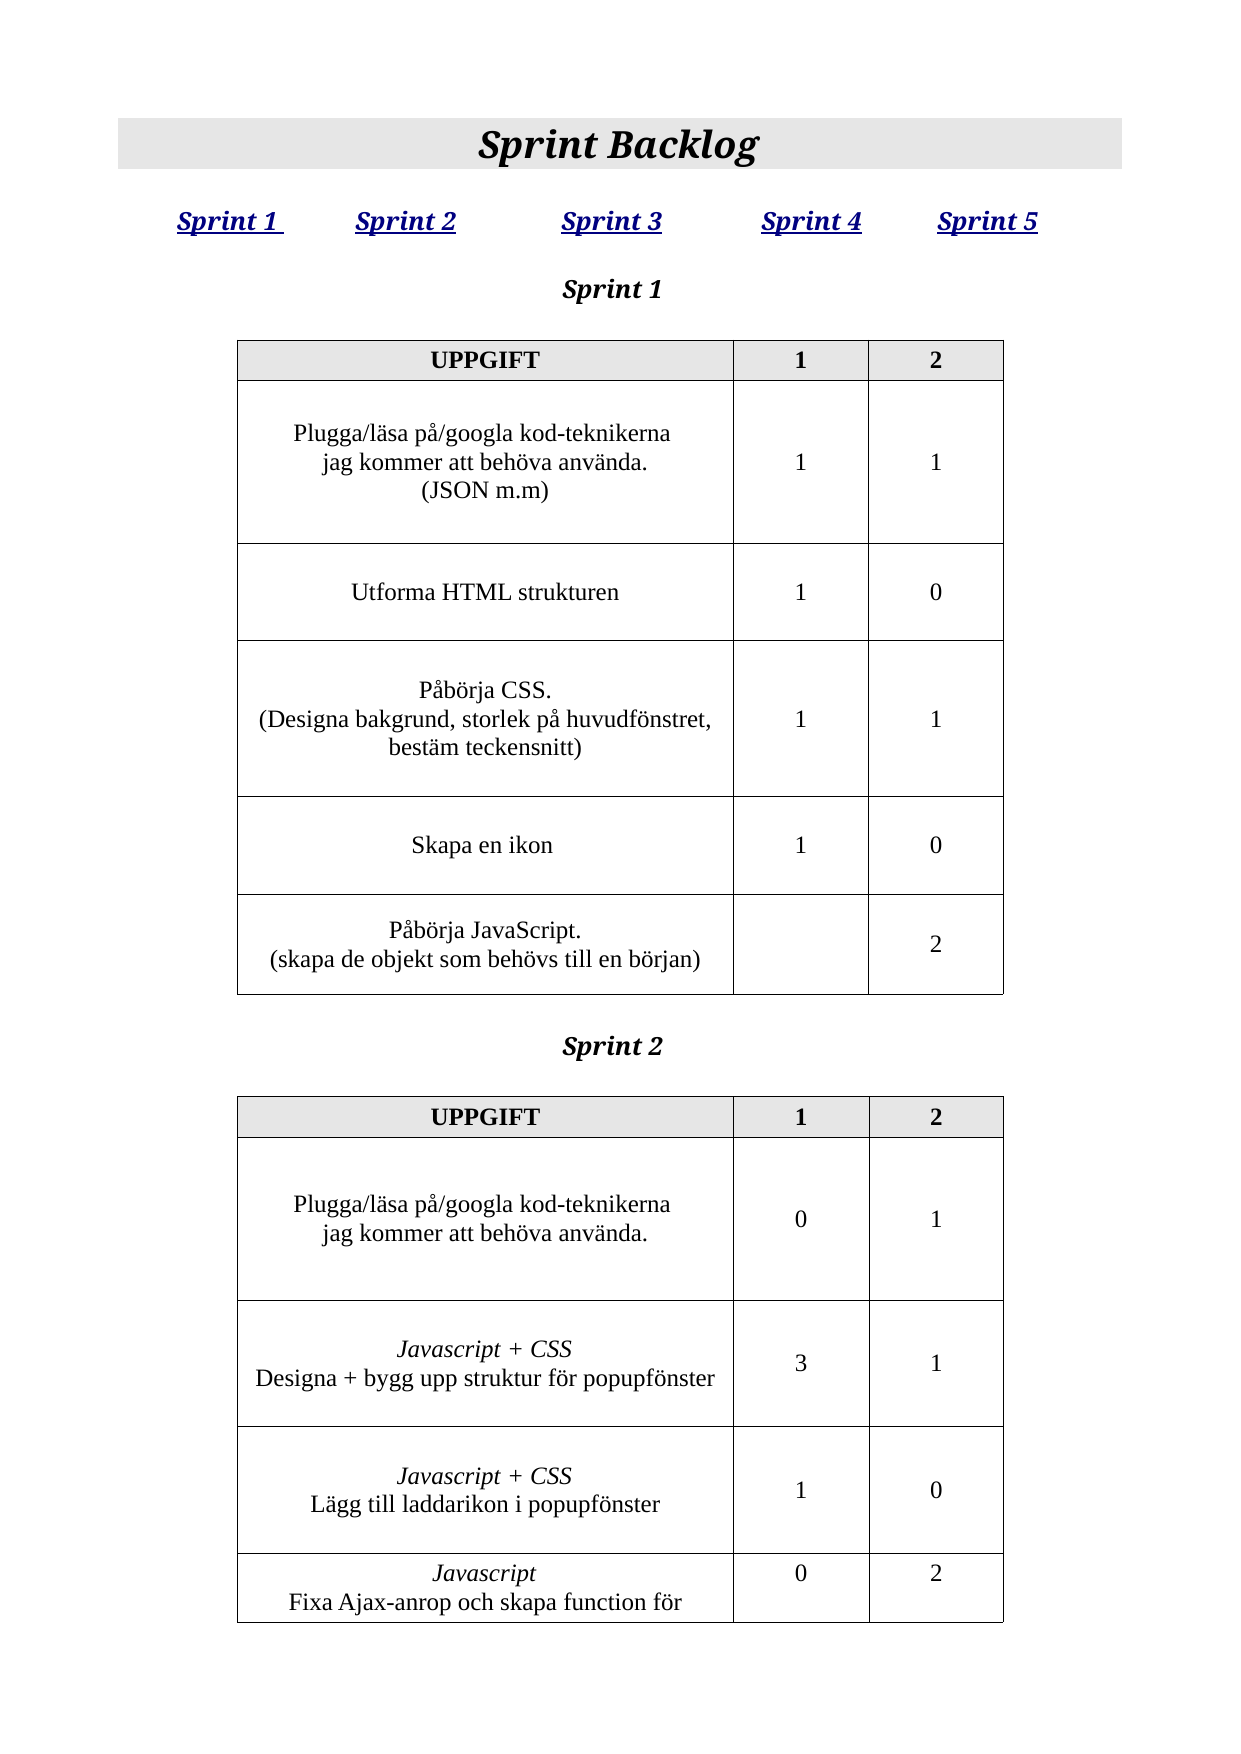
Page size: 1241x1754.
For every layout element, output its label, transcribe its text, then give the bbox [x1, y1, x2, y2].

table_cell 0 [869, 544, 1003, 640]
table_cell 2 [869, 895, 1003, 994]
table_cell 1 [734, 381, 868, 543]
table_cell 0 [869, 797, 1003, 893]
table_cell 1 [870, 1138, 1003, 1299]
table_cell 1 [734, 1427, 869, 1553]
table_header 2 [869, 341, 1003, 380]
text Sprint 1 Sprint 2 Sprint 3 Sprint 4 Sprint 5 [118, 203, 1122, 237]
table_cell Påbörja CSS. (Designa bakgrund, storlek på huvudfönstret, bestäm teckensnitt) [238, 641, 733, 796]
table_cell Påbörja JavaScript. (skapa de objekt som behövs till en början) [238, 895, 733, 994]
table_cell 1 [734, 641, 868, 796]
table_header 2 [870, 1097, 1003, 1137]
table_cell 2 [870, 1554, 1003, 1622]
table_cell 3 [734, 1301, 869, 1426]
table_cell Javascript + CSS Lägg till laddarikon i popupfönster [238, 1427, 733, 1553]
table_cell 1 [734, 544, 868, 640]
table_cell Javascript Fixa Ajax-anrop och skapa function för [238, 1554, 733, 1622]
text Sprint Backlog [118, 118, 1122, 169]
table_cell Skapa en ikon [238, 797, 733, 893]
table_cell 0 [870, 1427, 1003, 1553]
table_cell 1 [870, 1301, 1003, 1426]
table_cell Javascript + CSS Designa + bygg upp struktur för popupfönster [238, 1301, 733, 1426]
table_cell 0 [734, 1138, 869, 1299]
table_cell 0 [734, 1554, 869, 1622]
table_cell Plugga/läsa på/googla kod-teknikerna jag kommer att behöva använda. (JSON m.m) [238, 381, 733, 543]
table_cell [734, 895, 868, 994]
table_cell 1 [734, 797, 868, 893]
table_header 1 [734, 341, 868, 380]
table_header 1 [734, 1097, 869, 1137]
table_header UPPGIFT [238, 341, 733, 380]
table_cell 1 [869, 381, 1003, 543]
table_cell 1 [869, 641, 1003, 796]
table_header UPPGIFT [238, 1097, 733, 1137]
text Sprint 2 [118, 1028, 1122, 1062]
table_cell Utforma HTML strukturen [238, 544, 733, 640]
text Sprint 1 [118, 271, 1122, 305]
table_cell Plugga/läsa på/googla kod-teknikerna jag kommer att behöva använda. [238, 1138, 733, 1299]
